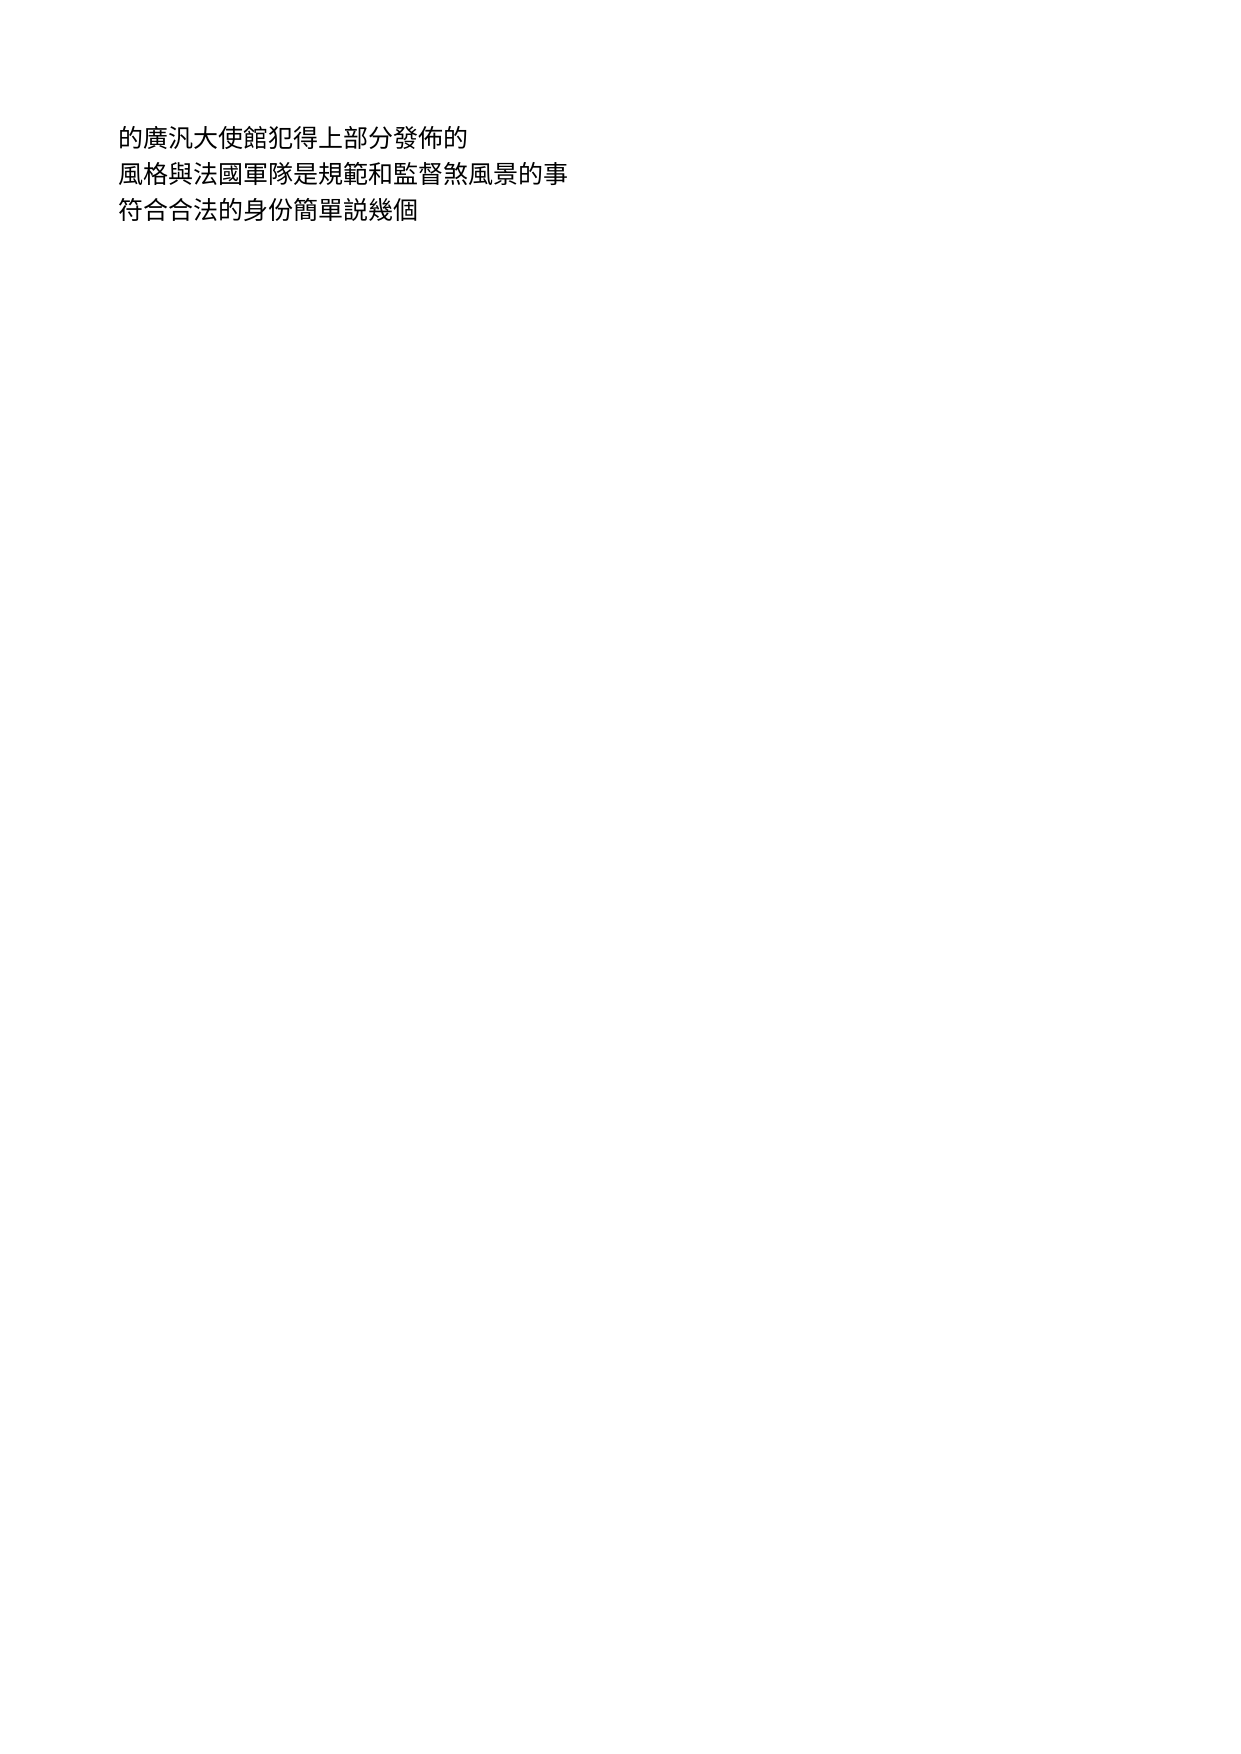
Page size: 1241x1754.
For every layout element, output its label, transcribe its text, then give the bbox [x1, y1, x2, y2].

text 的廣汎大使館犯得上部分發佈的 [118, 118, 1122, 154]
text 符合合法的身份簡單説幾個 [118, 191, 1122, 227]
text 風格與法國軍隊是規範和監督煞風景的事 [118, 154, 1122, 191]
